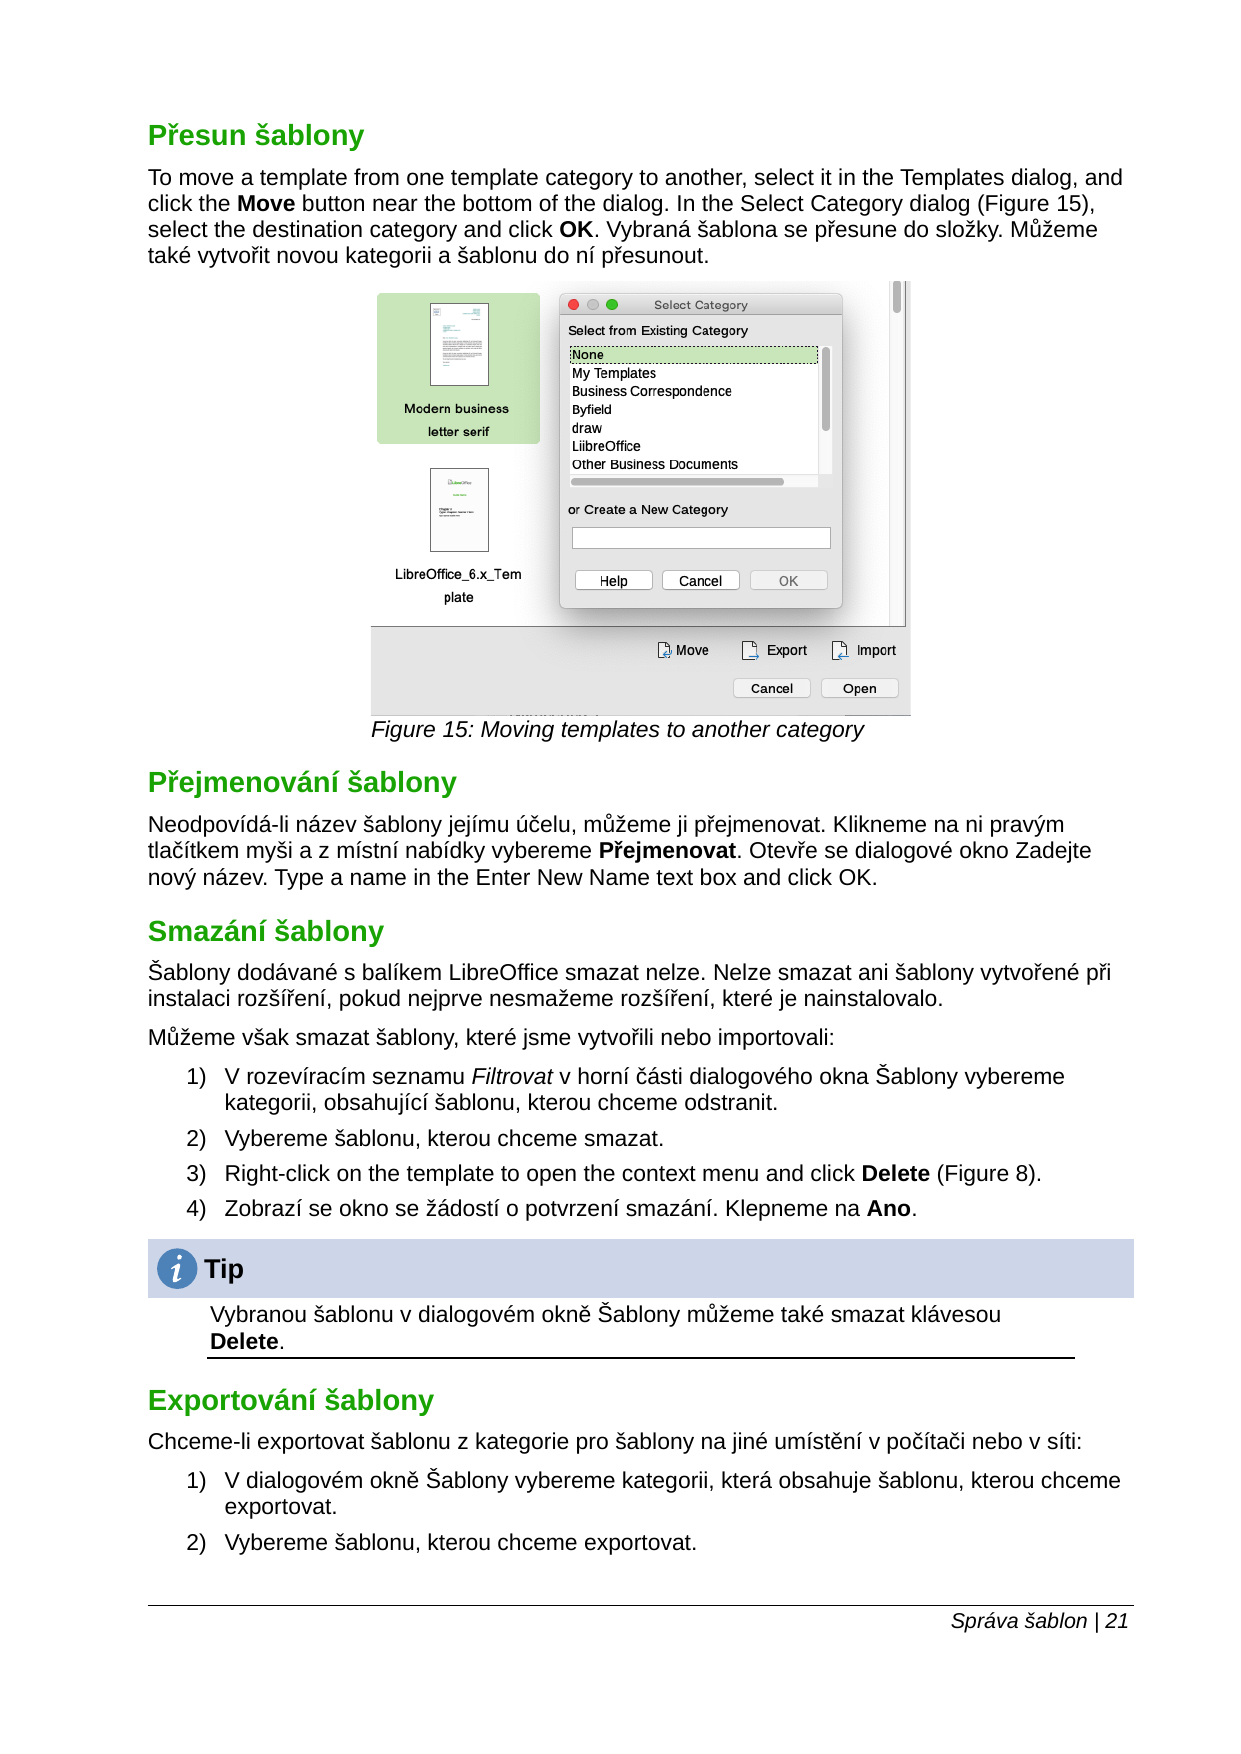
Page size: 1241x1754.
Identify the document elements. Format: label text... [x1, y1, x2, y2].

list Vybereme šablonu, kterou chceme exportovat. [207, 1528, 1134, 1555]
subtitle Exportování šablony [148, 1383, 1134, 1416]
text Chceme-li exportovat šablonu z kategorie pro šablony na jiné umístění v počítači nebo v síti: [148, 1428, 1134, 1454]
subtitle Tip [148, 1239, 1134, 1298]
text Figure 15: Moving templates to another category [371, 716, 911, 742]
list V dialogovém okně Šablony vybereme kategorii, která obsahuje šablonu, kterou chceme exportovat. [207, 1467, 1134, 1519]
text Šablony dodávané s balíkem LibreOffice smazat nelze. Nelze smazat ani šablony vytvořené při instalaci rozšíření, pokud nejprve nesmažeme rozšíření, které je nainstalovalo. [148, 959, 1134, 1012]
list Right-click on the template to open the context menu and click Delete (Figure 8). [207, 1160, 1134, 1186]
subtitle Přejmenování šablony [148, 766, 1134, 799]
text Můžeme však smazat šablony, které jsme vytvořili nebo importovali: [148, 1024, 1134, 1050]
list V rozevíracím seznamu Filtrovat v horní části dialogového okna Šablony vybereme kategorii, obsahující šablonu, kterou chceme odstranit. [207, 1063, 1134, 1116]
picture [370, 281, 911, 716]
text Neodpovídá-li název šablony jejímu účelu, můžeme ji přejmenovat. Klikneme na ni pravým tlačítkem myši a z místní nabídky vybereme Přejmenovat. Otevře se dialogové okno Zadejte nový název. Type a name in the Enter New Name text box and click OK. [148, 811, 1134, 890]
list Zobrazí se okno se žádostí o potvrzení smazání. Klepneme na Ano. [207, 1195, 1134, 1221]
text Vybranou šablonu v dialogovém okně Šablony můžeme také smazat klávesou Delete. [207, 1298, 1075, 1357]
text To move a template from one template category to another, select it in the Templates dialog, and click the Move button near the bottom of the dialog. In the Select Category dialog (Figure 15), select the destination category and click OK. Vybraná šablona se přesune do složky. Můžeme také vytvořit novou kategorii a šablonu do ní přesunout. [148, 163, 1134, 269]
list Vybereme šablonu, kterou chceme smazat. [207, 1124, 1134, 1151]
subtitle Smazání šablony [148, 913, 1134, 947]
subtitle Přesun šablony [148, 118, 1134, 152]
